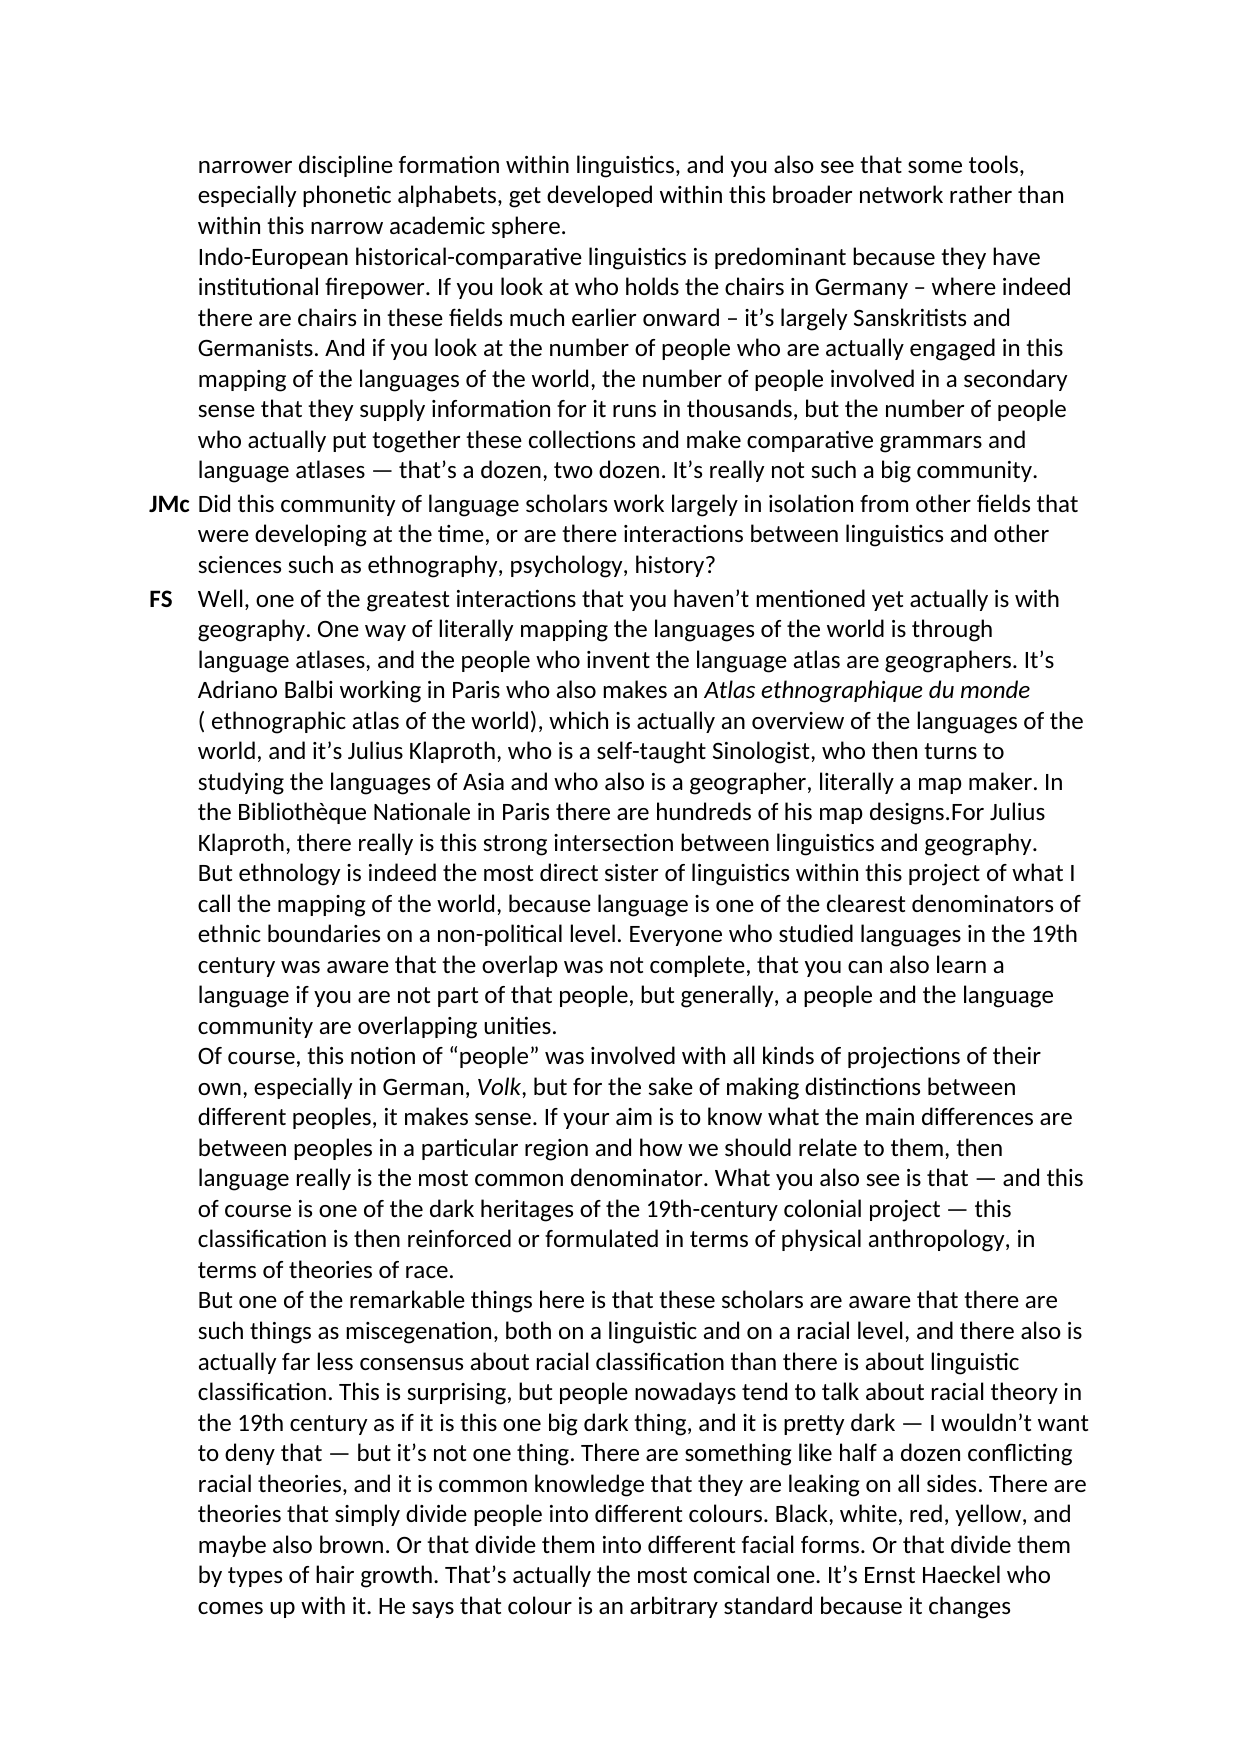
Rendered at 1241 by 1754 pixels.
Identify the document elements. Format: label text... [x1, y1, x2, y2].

table_cell JMc [148, 486, 196, 581]
table_cell Did this community of language scholars work largely in isolation from other fields that were developing at the time, or are there interactions between linguistics and other sciences such as ethnography, psychology, history? [196, 486, 1093, 581]
table_cell FS [148, 581, 196, 1622]
table_cell Well, one of the greatest interactions that you haven’t mentioned yet actually is with geography. One way of literally mapping the languages of the world is through language atlases, and the people who invent the language atlas are geographers. It’s Adriano Balbi working in Paris who also makes an Atlas ethnographique du monde ( ethnographic atlas of the world), which is actually an overview of the languages of the world, and it’s Julius Klaproth, who is a self-taught Sinologist, who then turns to studying the languages of Asia and who also is a geographer, literally a map maker. In the Bibliothèque Nationale in Paris there are hundreds of his map designs.For Julius Klaproth, there really is this strong intersection between linguistics and geography. But ethnology is indeed the most direct sister of linguistics within this project of what I call the mapping of the world, because language is one of the clearest denominators of ethnic boundaries on a non-political level. Everyone who studied languages in the 19th century was aware that the overlap was not complete, that you can also learn a language if you are not part of that people, but generally, a people and the language community are overlapping unities. Of course, this notion of “people” was involved with all kinds of projections of their own, especially in German, Volk, but for the sake of making distinctions between different peoples, it makes sense. If your aim is to know what the main differences are between peoples in a particular region and how we should relate to them, then language really is the most common denominator. What you also see is that — and this of course is one of the dark heritages of the 19th-century colonial project — this classification is then reinforced or formulated in terms of physical anthropology, in terms of theories of race. But one of the remarkable things here is that these scholars are aware that there are such things as miscegenation, both on a linguistic and on a racial level, and there also is actually far less consensus about racial classification than there is about linguistic classification. This is surprising, but people nowadays tend to talk about racial theory in the 19th century as if it is this one big dark thing, and it is pretty dark — I wouldn’t want to deny that — but it’s not one thing. There are something like half a dozen conflicting racial theories, and it is common knowledge that they are leaking on all sides. There are theories that simply divide people into different colours. Black, white, red, yellow, and maybe also brown. Or that divide them into different facial forms. Or that divide them by types of hair growth. That’s actually the most comical one. It’s Ernst Haeckel who comes up with it. He says that colour is an arbitrary standard because it changes [196, 581, 1093, 1622]
table_cell [148, 148, 196, 486]
table_cell narrower discipline formation within linguistics, and you also see that some tools, especially phonetic alphabets, get developed within this broader network rather than within this narrow academic sphere. Indo-European historical-comparative linguistics is predominant because they have institutional firepower. If you look at who holds the chairs in Germany – where indeed there are chairs in these fields much earlier onward – it’s largely Sanskritists and Germanists. And if you look at the number of people who are actually engaged in this mapping of the languages of the world, the number of people involved in a secondary sense that they supply information for it runs in thousands, but the number of people who actually put together these collections and make comparative grammars and language atlases — that’s a dozen, two dozen. It’s really not such a big community. [196, 148, 1093, 486]
